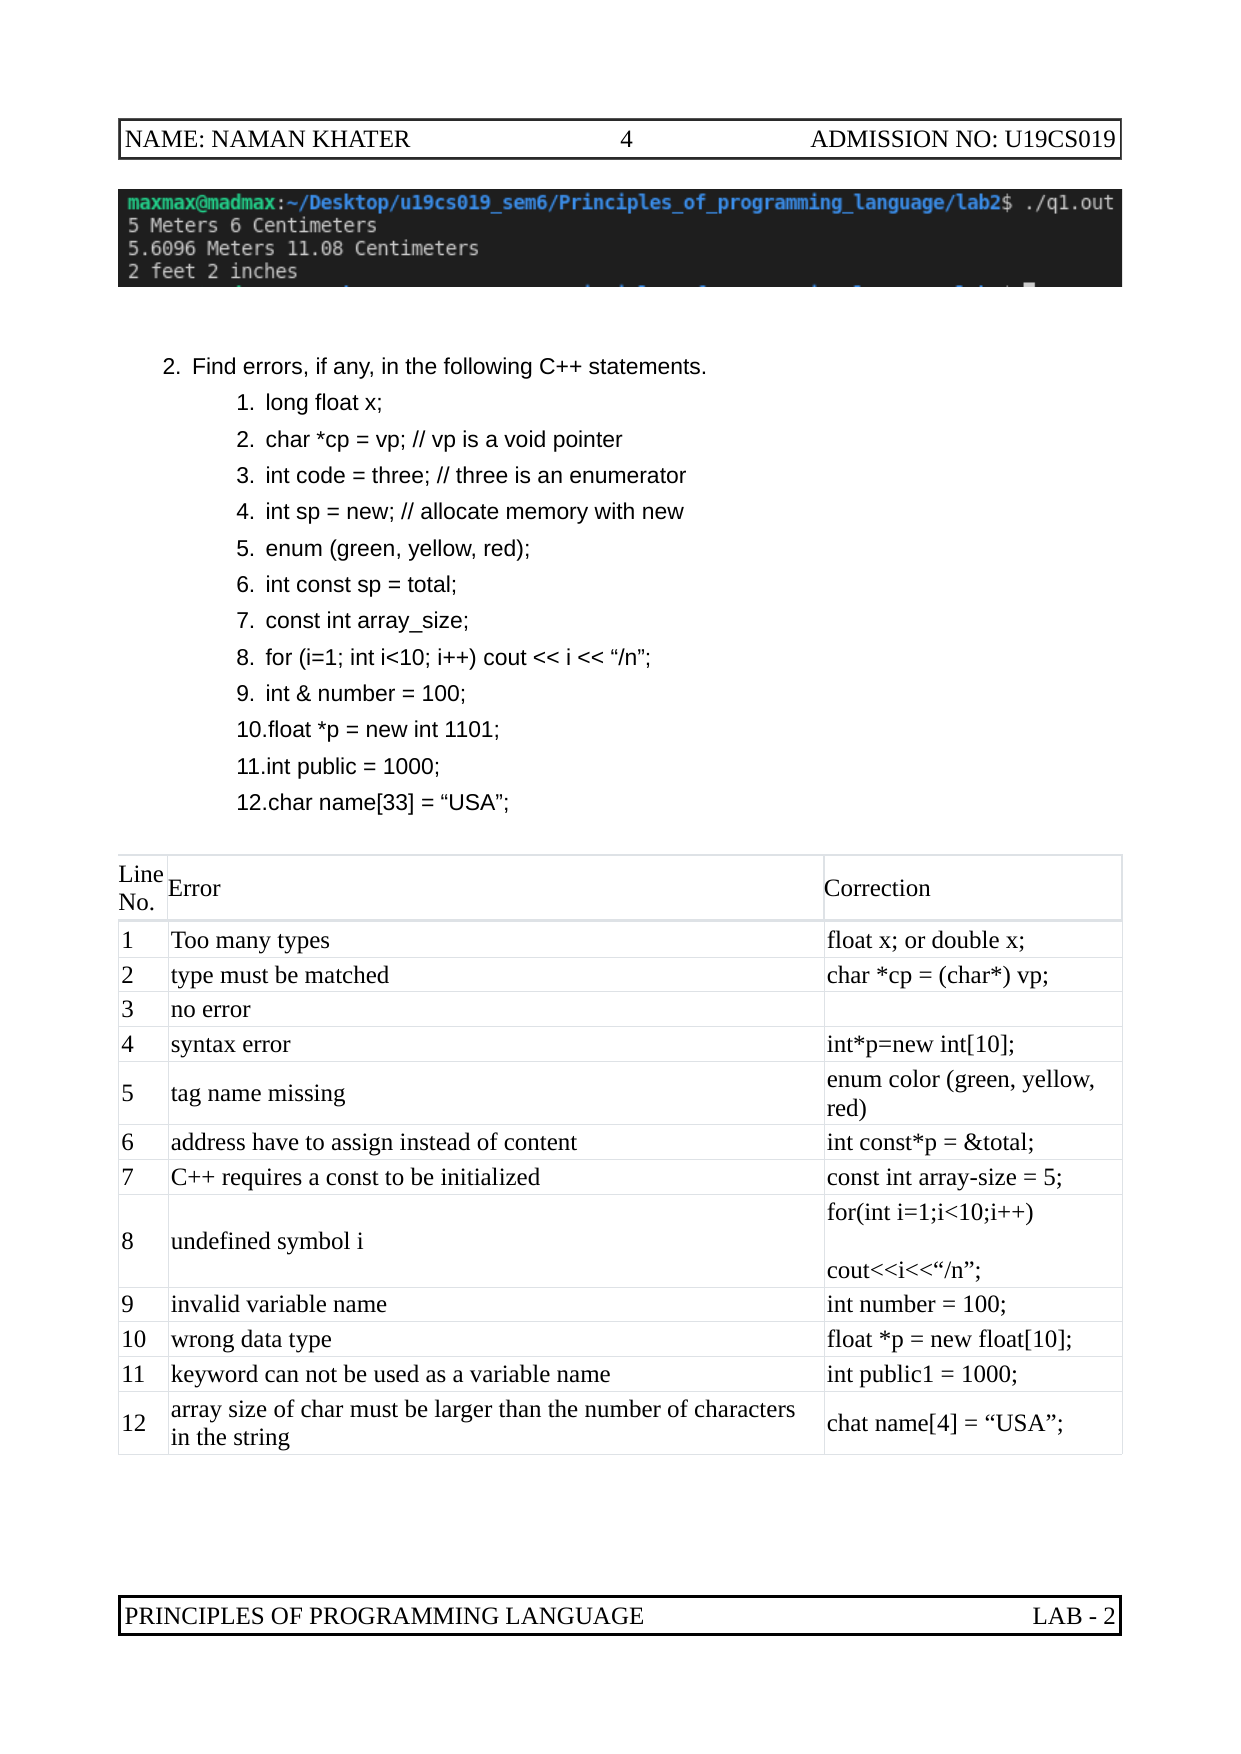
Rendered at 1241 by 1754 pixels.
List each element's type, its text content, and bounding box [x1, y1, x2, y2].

list const int array_size; [236, 607, 1122, 634]
table_cell 8 [119, 1195, 168, 1287]
table_cell 7 [119, 1160, 168, 1194]
list float *p = new int 1101; [236, 716, 1122, 743]
table_header Error [168, 856, 823, 919]
table_header Line No. [118, 856, 167, 919]
list int code = three; // three is an enumerator [236, 462, 1122, 488]
list for (i=1; int i<10; i++) cout << i << “/n”; [236, 644, 1122, 670]
table_cell 4 [119, 1027, 168, 1061]
table_cell 1 [119, 922, 168, 957]
list enum (green, yellow, red); [236, 534, 1122, 561]
list char name[33] = “USA”; [236, 789, 1122, 815]
table_cell float *p = new float[10]; [825, 1322, 1122, 1356]
list int const sp = total; [236, 571, 1122, 597]
table_cell invalid variable name [169, 1288, 824, 1321]
table_cell int const*p = &total; [825, 1125, 1122, 1159]
table_cell [825, 992, 1122, 1026]
list int public = 1000; [236, 753, 1122, 779]
table_cell 6 [119, 1125, 168, 1159]
table_cell int number = 100; [825, 1288, 1122, 1321]
table_cell 12 [119, 1392, 168, 1454]
table_cell Too many types [169, 922, 824, 957]
table_cell syntax error [169, 1027, 824, 1061]
table_cell 11 [119, 1357, 168, 1391]
table_cell 3 [119, 992, 168, 1026]
list char *cp = vp; // vp is a void pointer [236, 426, 1122, 452]
table_cell type must be matched [169, 958, 824, 991]
table_cell const int array-size = 5; [825, 1160, 1122, 1194]
table_cell keyword can not be used as a variable name [169, 1357, 824, 1391]
table_cell for(int i=1;i<10;i++) cout<<i<<“/n”; [825, 1195, 1122, 1287]
table_cell tag name missing [169, 1062, 824, 1124]
table_cell 5 [119, 1062, 168, 1124]
table_cell undefined symbol i [169, 1195, 824, 1287]
table_cell float x; or double x; [825, 922, 1122, 957]
table_cell enum color (green, yellow, red) [825, 1062, 1122, 1124]
table_cell no error [169, 992, 824, 1026]
list int & number = 100; [236, 680, 1122, 706]
list int sp = new; // allocate memory with new [236, 498, 1122, 524]
list long float x; [236, 389, 1122, 416]
table_cell address have to assign instead of content [169, 1125, 824, 1159]
table_cell C++ requires a const to be initialized [169, 1160, 824, 1194]
table_cell 10 [119, 1322, 168, 1356]
list Find errors, if any, in the following C++ statements. [162, 353, 1122, 379]
table_cell wrong data type [169, 1322, 824, 1356]
table_cell 9 [119, 1288, 168, 1321]
table_cell 2 [119, 958, 168, 991]
table_cell int*p=new int[10]; [825, 1027, 1122, 1061]
table_cell int public1 = 1000; [825, 1357, 1122, 1391]
table_cell char *cp = (char*) vp; [825, 958, 1122, 991]
table_cell array size of char must be larger than the number of characters in the string [169, 1392, 824, 1454]
picture [118, 189, 1123, 287]
table_header Correction [825, 856, 1121, 919]
table_cell chat name[4] = “USA”; [825, 1392, 1122, 1454]
